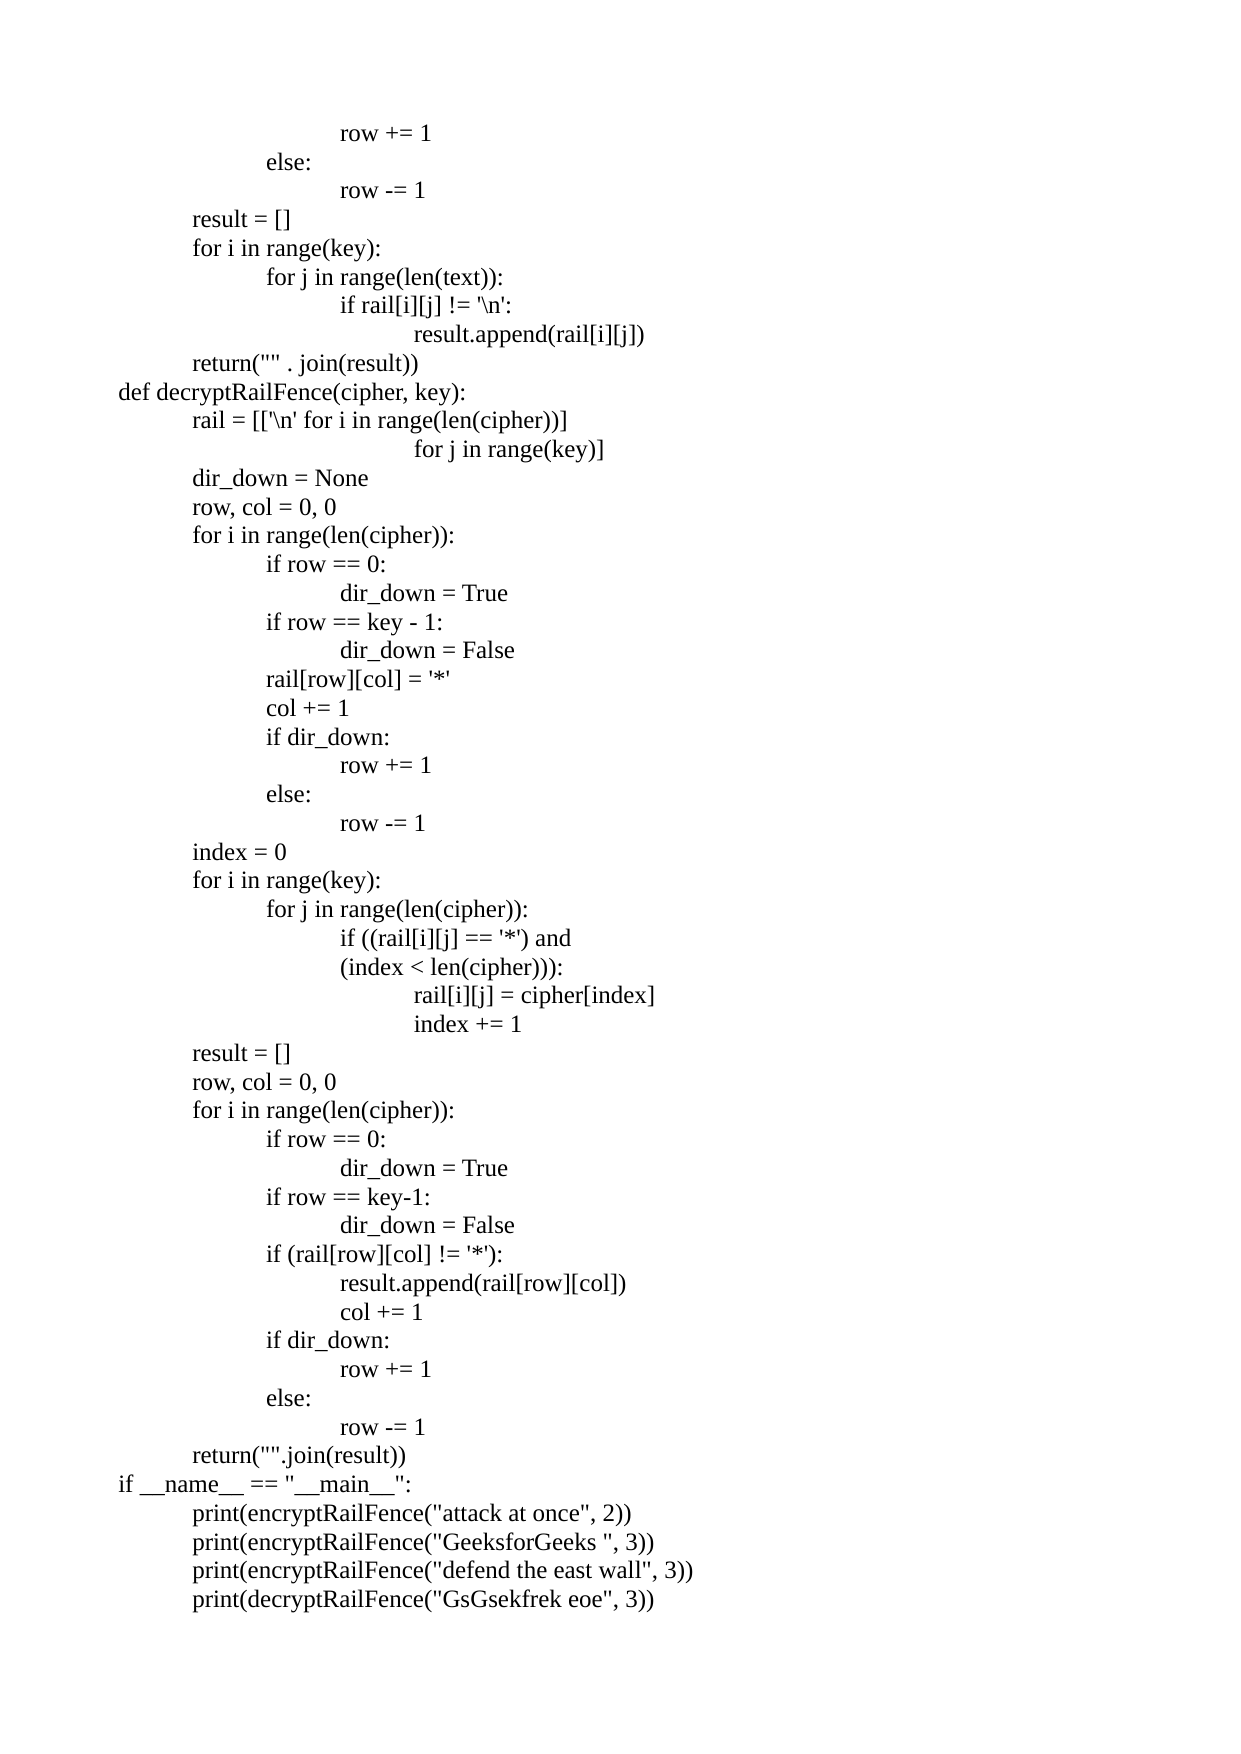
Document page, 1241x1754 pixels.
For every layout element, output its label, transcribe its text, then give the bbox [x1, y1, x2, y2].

text if dir_down: [118, 1326, 1122, 1354]
text if row == 0: [118, 1124, 1122, 1153]
text print(encryptRailFence("GeeksforGeeks ", 3)) [118, 1527, 1122, 1556]
text dir_down = None [118, 463, 1122, 492]
text dir_down = False [118, 1211, 1122, 1239]
text result.append(rail[i][j]) [118, 319, 1122, 348]
text else: [118, 1383, 1122, 1412]
text (index < len(cipher))): [118, 952, 1122, 981]
text result = [] [118, 204, 1122, 233]
text else: [118, 147, 1122, 176]
text if (rail[row][col] != '*'): [118, 1239, 1122, 1268]
text col += 1 [118, 1297, 1122, 1326]
text row, col = 0, 0 [118, 492, 1122, 521]
text for j in range(key)] [118, 434, 1122, 463]
text return("".join(result)) [118, 1441, 1122, 1469]
text if rail[i][j] != '\n': [118, 291, 1122, 319]
text for j in range(len(text)): [118, 262, 1122, 291]
text print(decryptRailFence("GsGsekfrek eoe", 3)) [118, 1584, 1122, 1613]
text if ((rail[i][j] == '*') and [118, 923, 1122, 952]
text rail[row][col] = '*' [118, 664, 1122, 693]
text row -= 1 [118, 808, 1122, 837]
text row -= 1 [118, 176, 1122, 204]
text result = [] [118, 1038, 1122, 1067]
text return("" . join(result)) [118, 348, 1122, 377]
text if __name__ == "__main__": [118, 1469, 1122, 1498]
text if dir_down: [118, 722, 1122, 751]
text if row == 0: [118, 549, 1122, 578]
text def decryptRailFence(cipher, key): [118, 377, 1122, 406]
text rail = [['\n' for i in range(len(cipher))] [118, 406, 1122, 434]
text dir_down = True [118, 1153, 1122, 1182]
text for i in range(key): [118, 233, 1122, 262]
text result.append(rail[row][col]) [118, 1268, 1122, 1297]
text row, col = 0, 0 [118, 1067, 1122, 1096]
text index += 1 [118, 1009, 1122, 1038]
text for i in range(len(cipher)): [118, 521, 1122, 549]
text for i in range(key): [118, 866, 1122, 894]
text else: [118, 779, 1122, 808]
text dir_down = True [118, 578, 1122, 607]
text row += 1 [118, 751, 1122, 779]
text col += 1 [118, 693, 1122, 722]
text for j in range(len(cipher)): [118, 894, 1122, 923]
text print(encryptRailFence("defend the east wall", 3)) [118, 1556, 1122, 1584]
text rail[i][j] = cipher[index] [118, 981, 1122, 1009]
text dir_down = False [118, 636, 1122, 664]
text row -= 1 [118, 1412, 1122, 1441]
text print(encryptRailFence("attack at once", 2)) [118, 1498, 1122, 1527]
text row += 1 [118, 1354, 1122, 1383]
text for i in range(len(cipher)): [118, 1096, 1122, 1124]
text row += 1 [118, 118, 1122, 147]
text if row == key-1: [118, 1182, 1122, 1211]
text if row == key - 1: [118, 607, 1122, 636]
text index = 0 [118, 837, 1122, 866]
